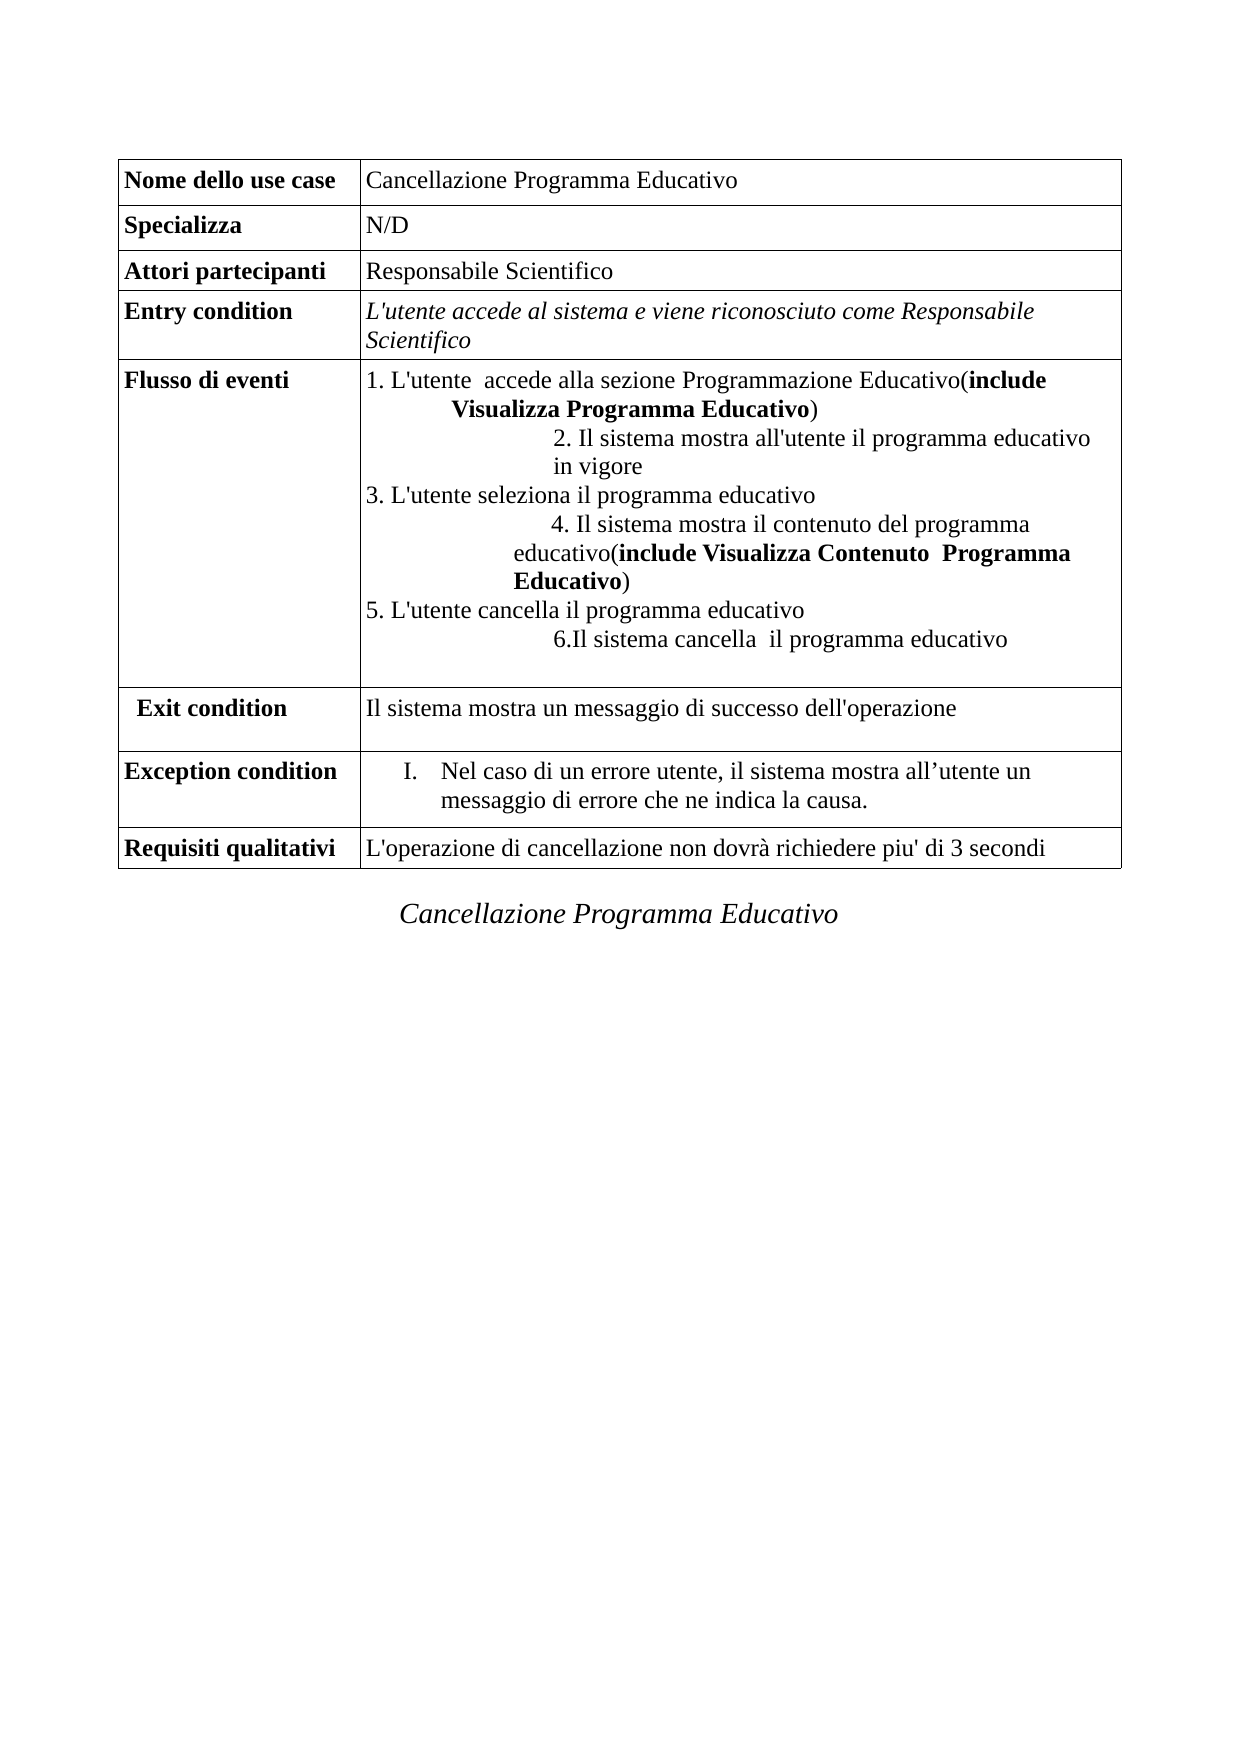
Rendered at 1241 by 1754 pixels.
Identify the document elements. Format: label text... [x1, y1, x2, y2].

table_cell Entry condition [119, 291, 360, 359]
table_cell N/D [361, 206, 1121, 250]
table_cell L'utente accede al sistema e viene riconosciuto come Responsabile Scientifico [361, 291, 1121, 359]
table_cell Requisiti qualitativi [119, 828, 360, 867]
table_header Nome dello use case [119, 160, 360, 205]
table_cell Nel caso di un errore utente, il sistema mostra all’utente un messaggio di errore che ne indica la causa. [361, 752, 1121, 827]
table_cell Exception condition [119, 752, 360, 827]
table_cell Attori partecipanti [119, 251, 360, 290]
table_header Cancellazione Programma Educativo [361, 160, 1121, 205]
table_cell L'utente accede alla sezione Programmazione Educativo(include Visualizza Programma Educativo) 2. Il sistema mostra all'utente il programma educativo in vigore 3. L'utente seleziona il programma educativo 4. Il sistema mostra il contenuto del programma educativo(include Visualizza Contenuto Programma Educativo) 5. L'utente cancella il programma educativo 6.Il sistema cancella il programma educativo [361, 360, 1121, 687]
table_cell Flusso di eventi [119, 360, 360, 687]
text Cancellazione Programma Educativo [118, 896, 1122, 930]
table_cell Specializza [119, 206, 360, 250]
table_cell Il sistema mostra un messaggio di successo dell'operazione [361, 688, 1121, 751]
table_cell L'operazione di cancellazione non dovrà richiedere piu' di 3 secondi [361, 828, 1121, 867]
table_cell Responsabile Scientifico [361, 251, 1121, 290]
table_cell Exit condition [119, 688, 360, 751]
